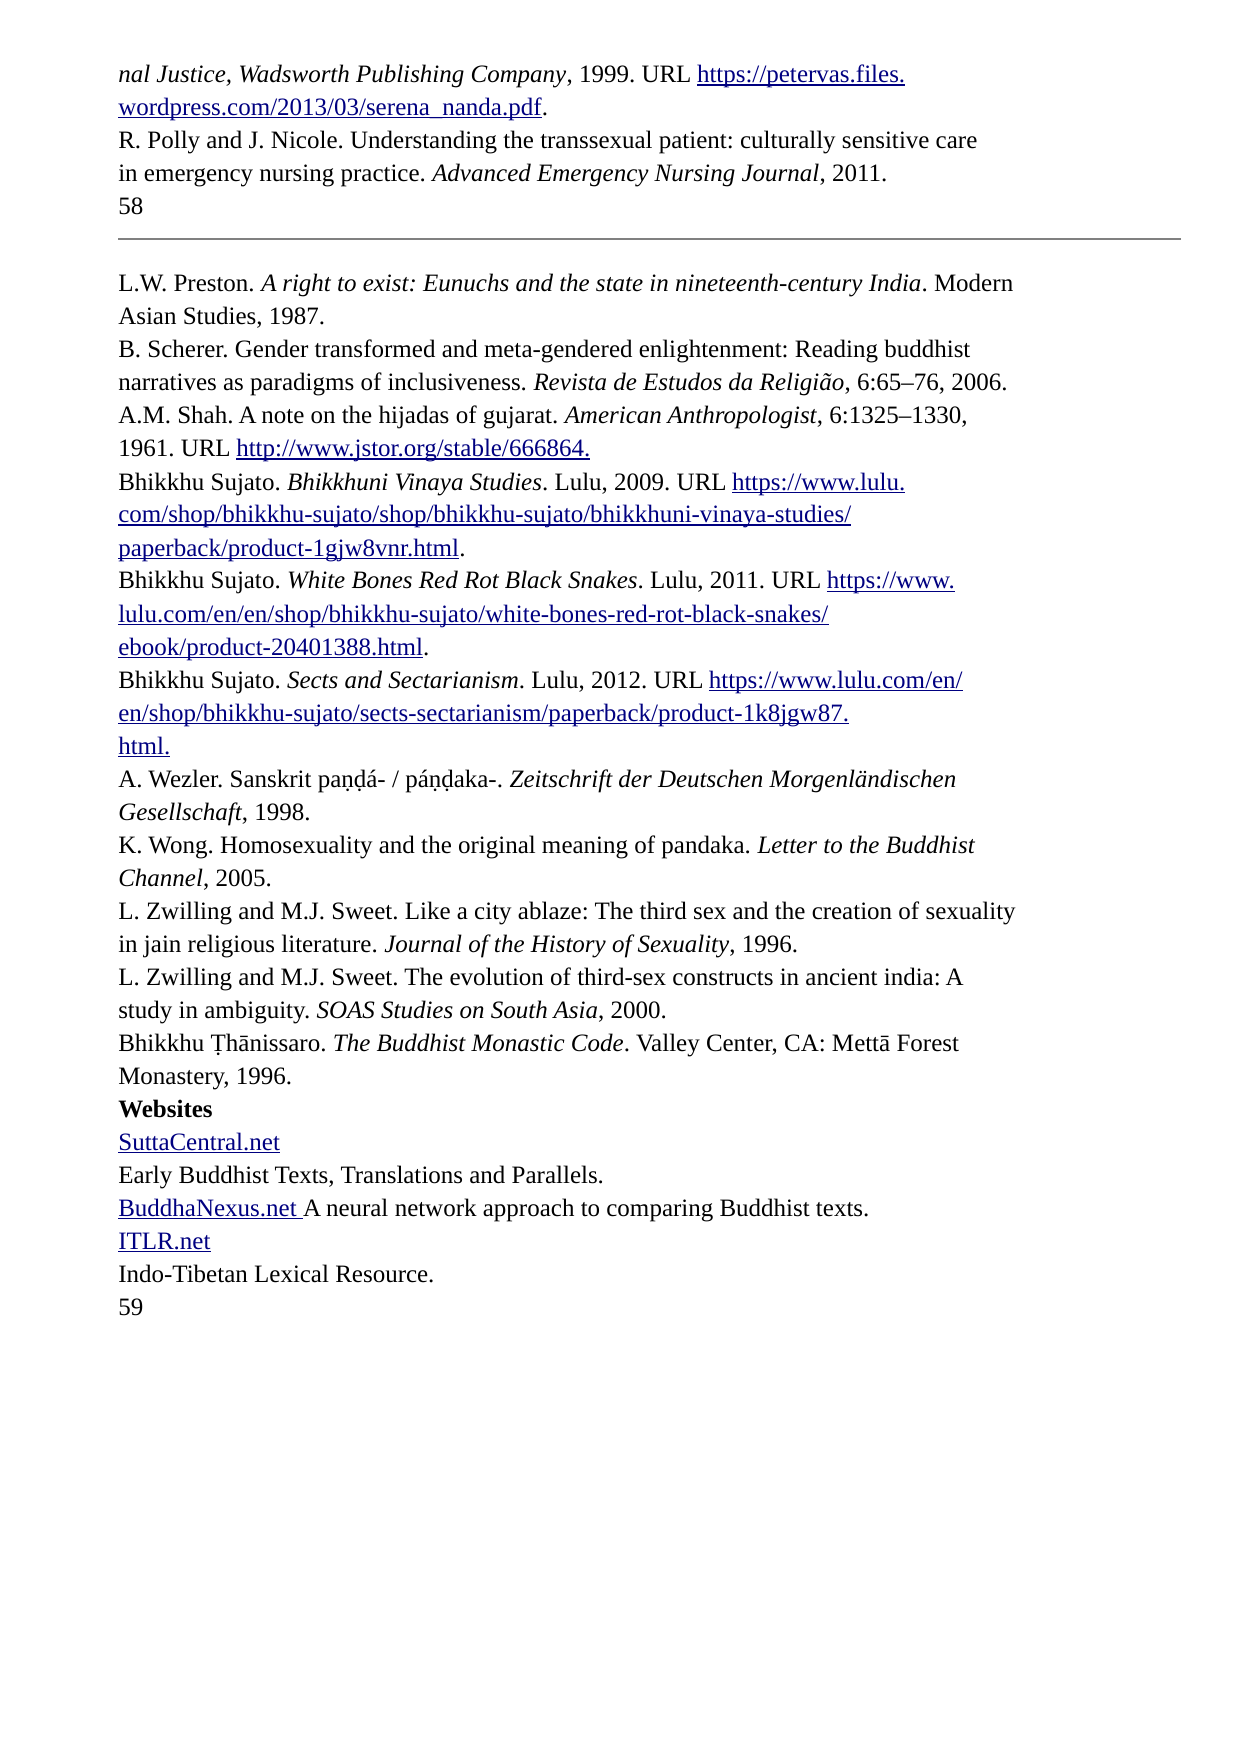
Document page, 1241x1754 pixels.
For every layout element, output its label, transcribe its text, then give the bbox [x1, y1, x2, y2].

text L.W. Preston. A right to exist: Eunuchs and the state in nineteenth-century India. Modern Asian Studies, 1987. B. Scherer. Gender transformed and meta-gendered enlightenment: Reading buddhist narratives as paradigms of inclusiveness. Revista de Estudos da Religião, 6:65–76, 2006. A.M. Shah. A note on the hijadas of gujarat. American Anthropologist, 6:1325–1330, 1961. URL http://www.jstor.org/stable/666864. Bhikkhu Sujato. Bhikkhuni Vinaya Studies. Lulu, 2009. URL https://www.lulu. com/shop/bhikkhu-sujato/shop/bhikkhu-sujato/bhikkhuni-vinaya-studies/ paperback/product-1gjw8vnr.html. Bhikkhu Sujato. White Bones Red Rot Black Snakes. Lulu, 2011. URL https://www. lulu.com/en/en/shop/bhikkhu-sujato/white-bones-red-rot-black-snakes/ ebook/product-20401388.html. Bhikkhu Sujato. Sects and Sectarianism. Lulu, 2012. URL https://www.lulu.com/en/ en/shop/bhikkhu-sujato/sects-sectarianism/paperback/product-1k8jgw87. html. A. Wezler. Sanskrit paṇḍá- / páṇḍaka-. Zeitschrift der Deutschen Morgenländischen Gesellschaft, 1998. K. Wong. Homosexuality and the original meaning of pandaka. Letter to the Buddhist Channel, 2005. L. Zwilling and M.J. Sweet. Like a city ablaze: The third sex and the creation of sexuality in jain religious literature. Journal of the History of Sexuality, 1996. L. Zwilling and M.J. Sweet. The evolution of third-sex constructs in ancient india: A study in ambiguity. SOAS Studies on South Asia, 2000. Bhikkhu Ṭhānissaro. The Buddhist Monastic Code. Valley Center, CA: Mettā Forest Monastery, 1996. Websites SuttaCentral.net Early Buddhist Texts, Translations and Parallels. BuddhaNexus.net A neural network approach to comparing Buddhist texts. ITLR.net Indo-Tibetan Lexical Resource. 59 [118, 268, 1181, 1321]
text nal Justice, Wadsworth Publishing Company, 1999. URL https://petervas.files. wordpress.com/2013/03/serena_nanda.pdf. R. Polly and J. Nicole. Understanding the transsexual patient: culturally sensitive care in emergency nursing practice. Advanced Emergency Nursing Journal, 2011. 58 [118, 59, 1181, 220]
